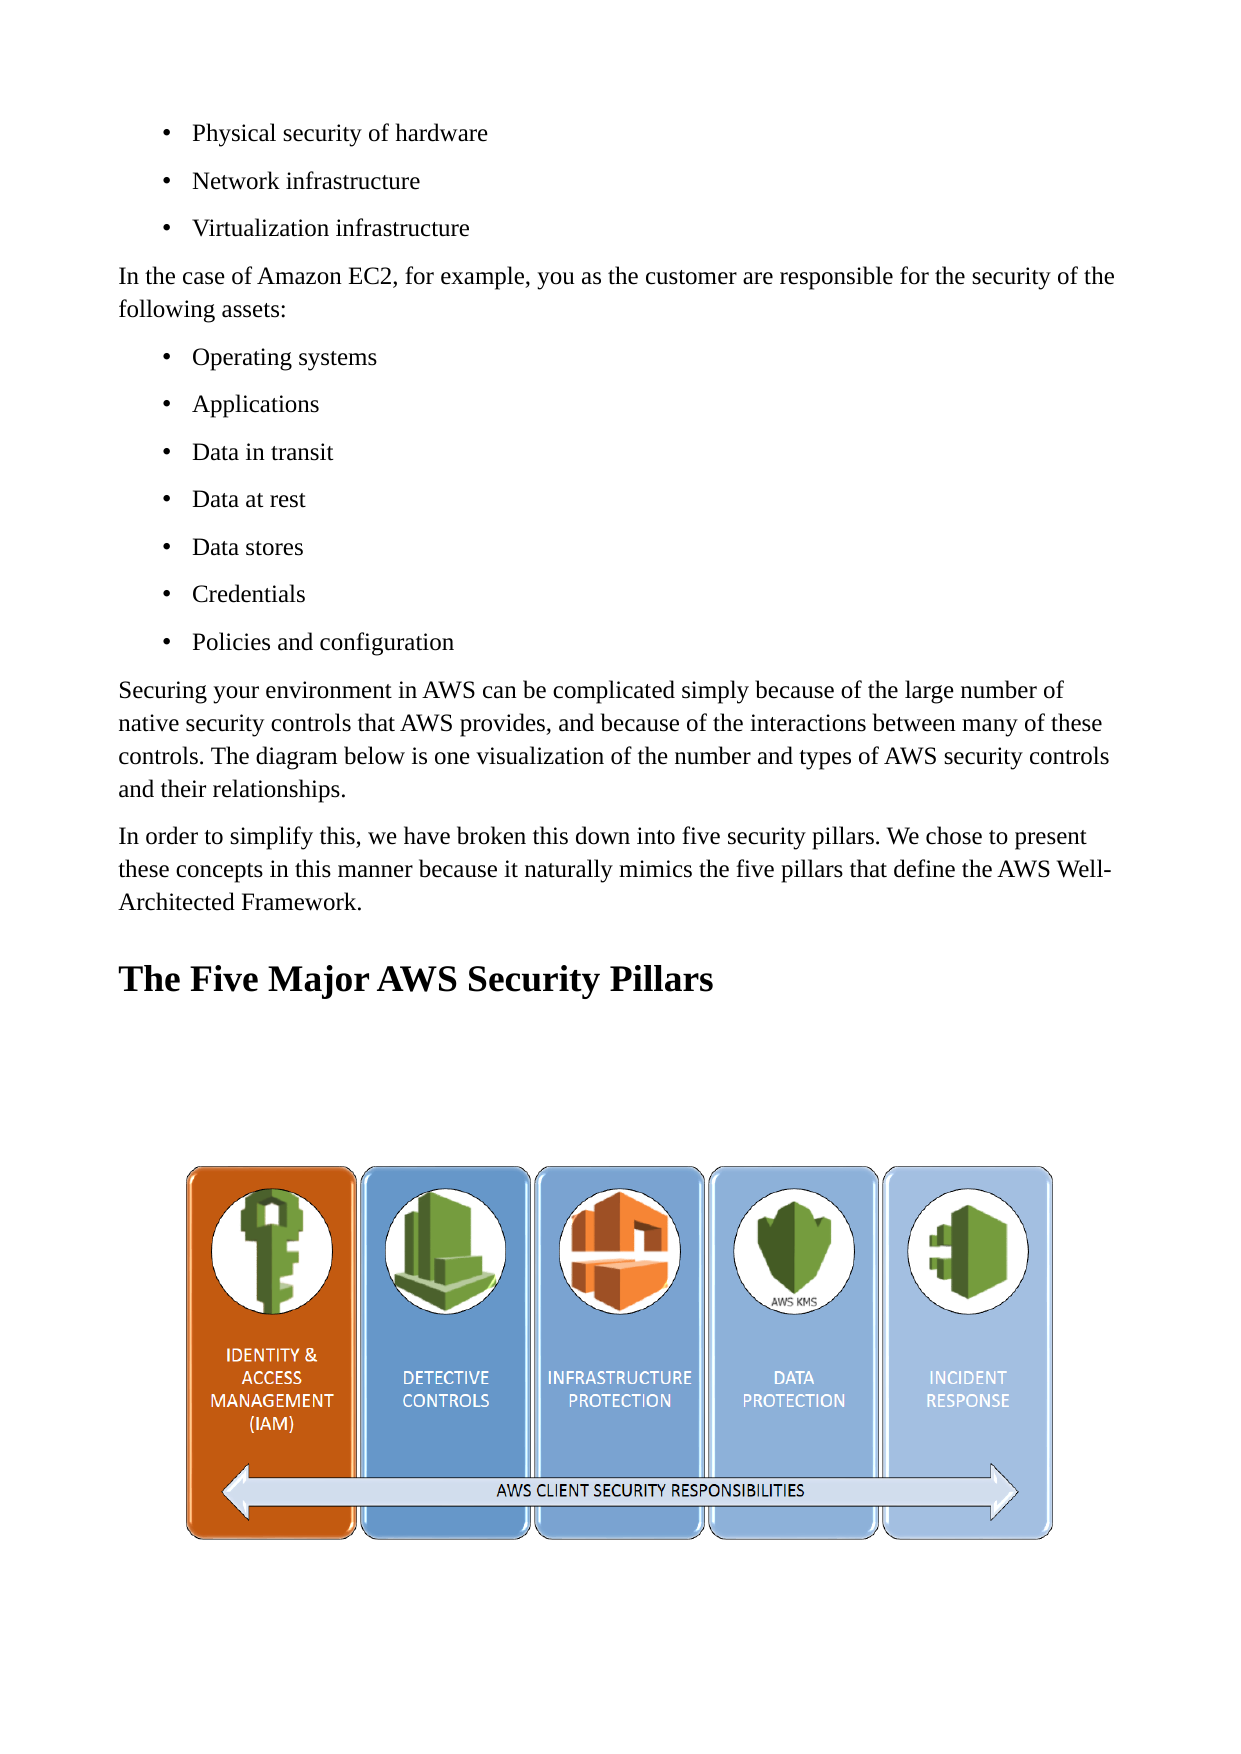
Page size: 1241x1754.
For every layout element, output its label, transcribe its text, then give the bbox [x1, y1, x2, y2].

text Securing your environment in AWS can be complicated simply because of the large number of native security controls that AWS provides, and because of the interactions between many of these controls. The diagram below is one visualization of the number and types of AWS security controls and their relationships. [118, 675, 1122, 803]
list Data at rest [162, 484, 1122, 513]
subtitle The Five Major AWS Security Pillars [118, 956, 1122, 999]
list Network infrastructure [162, 166, 1122, 194]
list Applications [162, 389, 1122, 418]
list Policies and configuration [162, 627, 1122, 656]
picture [118, 1011, 1121, 1596]
text In order to simplify this, we have broken this down into five security pillars. We chose to present these concepts in this manner because it naturally mimics the five pillars that define the AWS Well-Architected Framework. [118, 821, 1122, 916]
list Virtualization infrastructure [162, 213, 1122, 242]
text In the case of Amazon EC2, for example, you as the customer are responsible for the security of the following assets: [118, 261, 1122, 323]
list Operating systems [162, 342, 1122, 370]
list Physical security of hardware [162, 118, 1122, 147]
list Credentials [162, 579, 1122, 608]
list Data in transit [162, 437, 1122, 466]
list Data stores [162, 532, 1122, 561]
